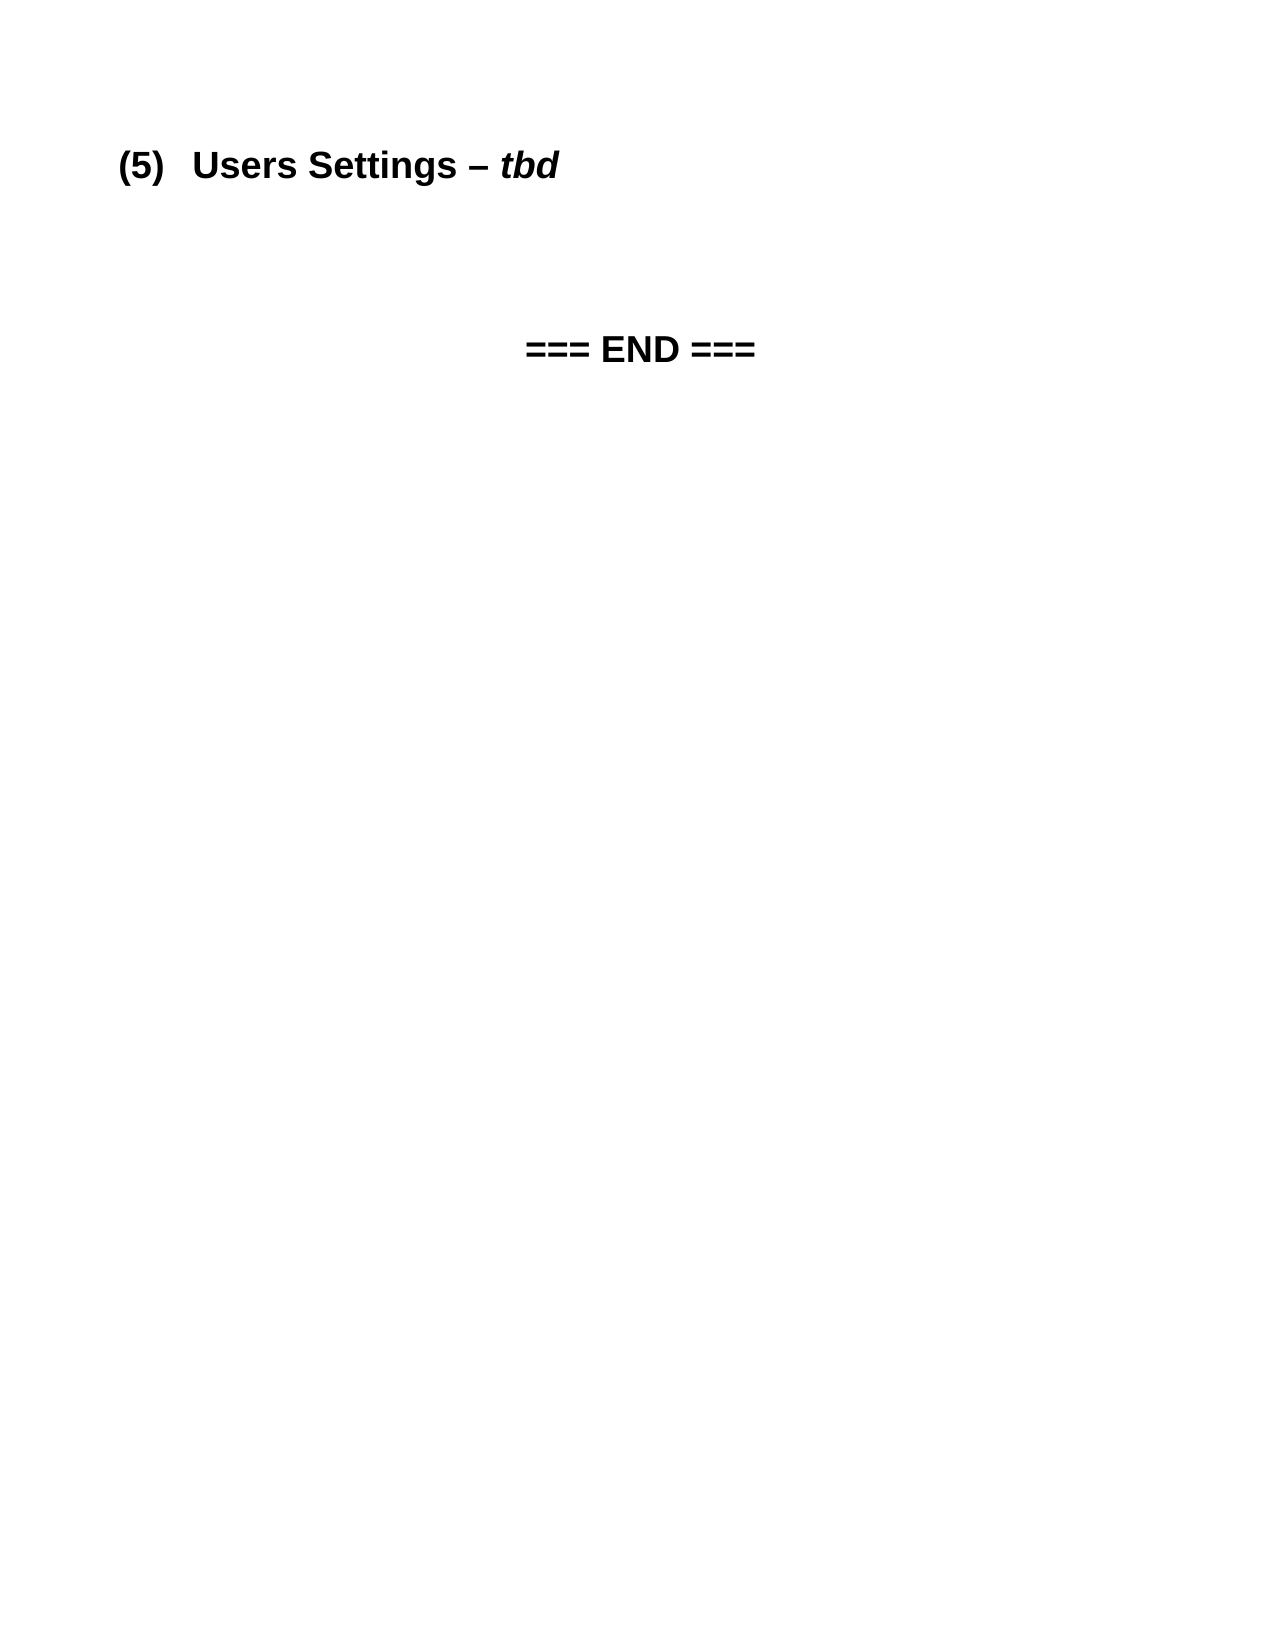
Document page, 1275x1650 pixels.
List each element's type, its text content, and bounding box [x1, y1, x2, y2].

subtitle Users Settings – tbd [118, 143, 1157, 187]
text === END === [124, 327, 1157, 371]
